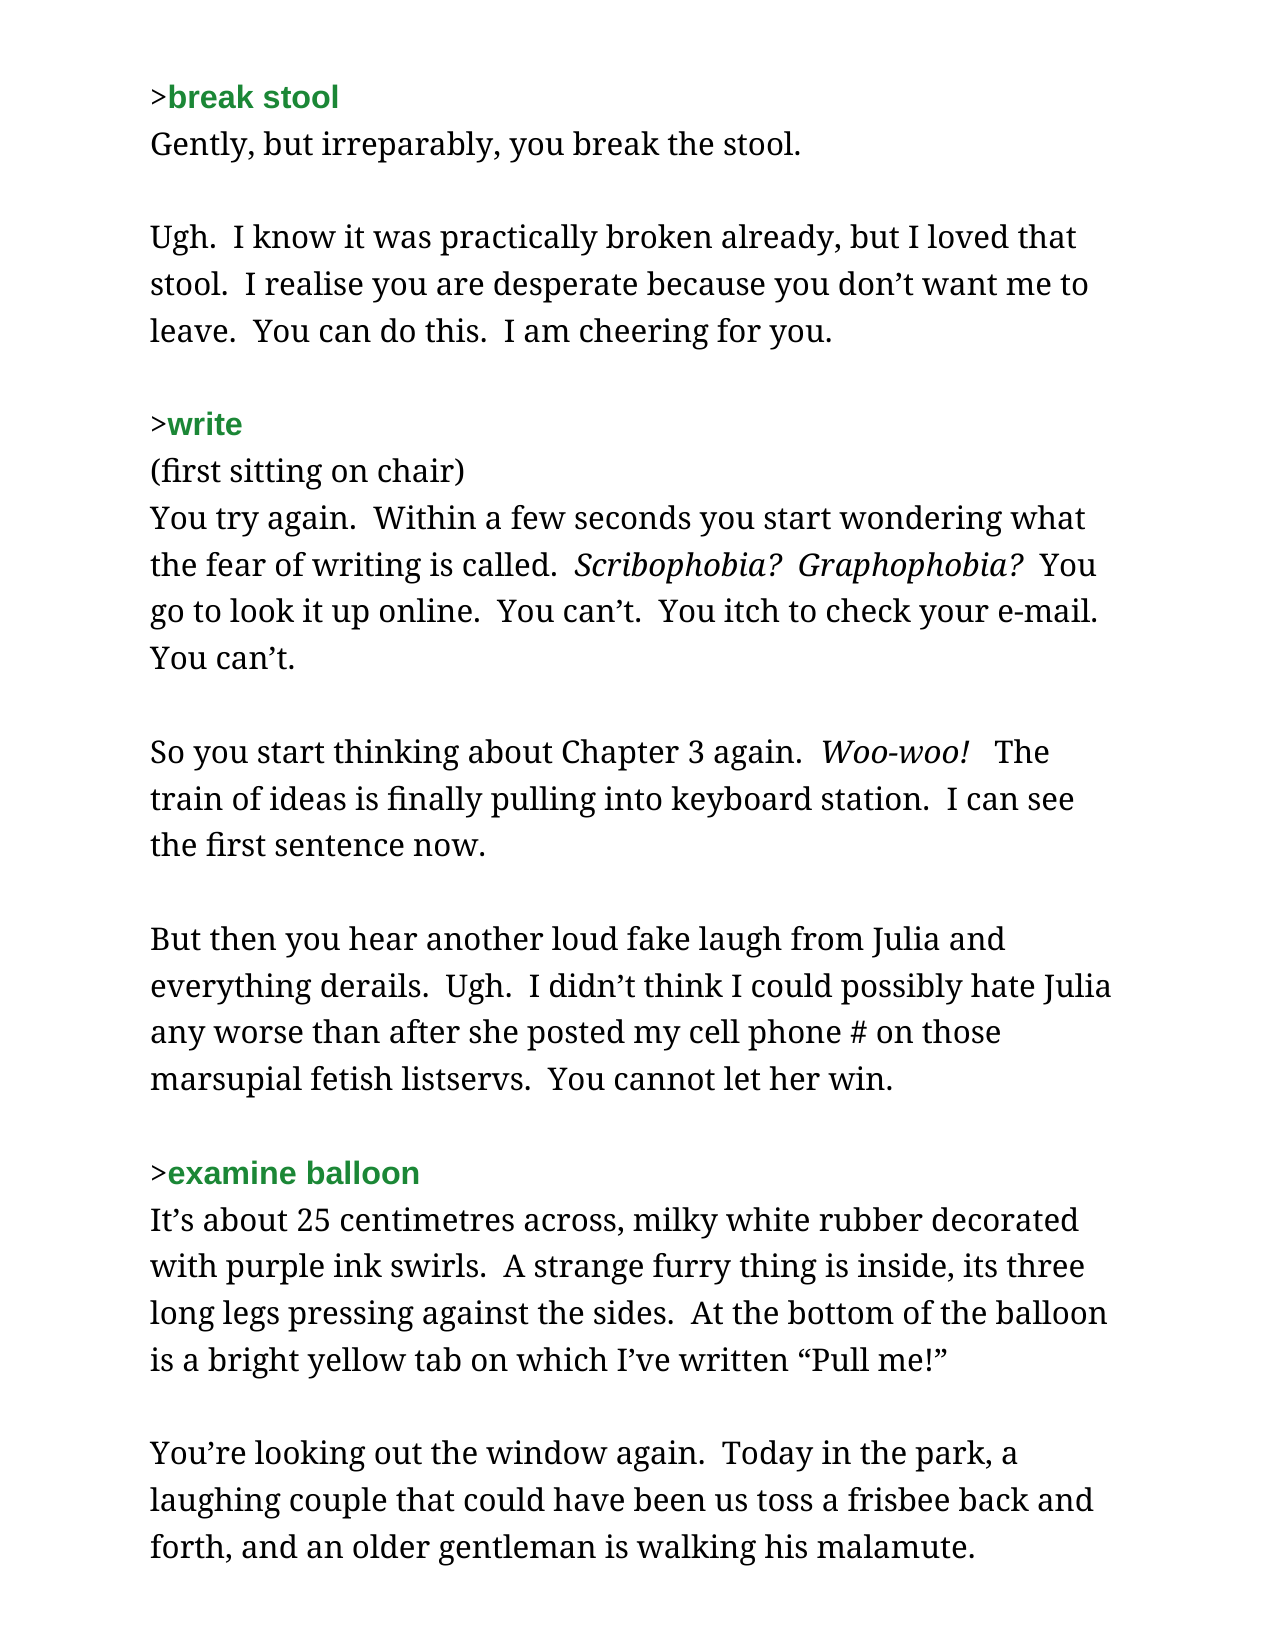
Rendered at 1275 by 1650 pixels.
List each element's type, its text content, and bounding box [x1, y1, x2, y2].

text Gently, but irreparably, you break the stool. [150, 122, 1125, 164]
text >break stool [150, 75, 1125, 118]
text So you start thinking about Chapter 3 again. Woo-woo! The train of ideas is finally pulling into keyboard station. I can see the first sentence now. [150, 730, 1125, 866]
text You’re looking out the window again. Today in the park, a laughing couple that could have been us toss a frisbee back and forth, and an older gentleman is walking his malamute. [150, 1431, 1125, 1567]
text But then you hear another loud fake laugh from Julia and everything derails. Ugh. I didn’t think I could possibly hate Julia any worse than after she posted my cell phone # on those marsupial fetish listservs. You cannot let her win. [150, 917, 1125, 1100]
text >examine balloon [150, 1151, 1125, 1193]
text (first sitting on chair) [150, 449, 1125, 492]
text You try again. Within a few seconds you start wondering what the fear of writing is called. Scribophobia? Graphophobia? You go to look it up online. You can’t. You itch to check your e-mail. You can’t. [150, 496, 1125, 679]
text >write [150, 402, 1125, 445]
text Ugh. I know it was practically broken already, but I loved that stool. I realise you are desperate because you don’t want me to leave. You can do this. I am cheering for you. [150, 215, 1125, 351]
text It’s about 25 centimetres across, milky white rubber decorated with purple ink swirls. A strange furry thing is inside, its three long legs pressing against the sides. At the bottom of the balloon is a bright yellow tab on which I’ve written “Pull me!” [150, 1197, 1125, 1380]
